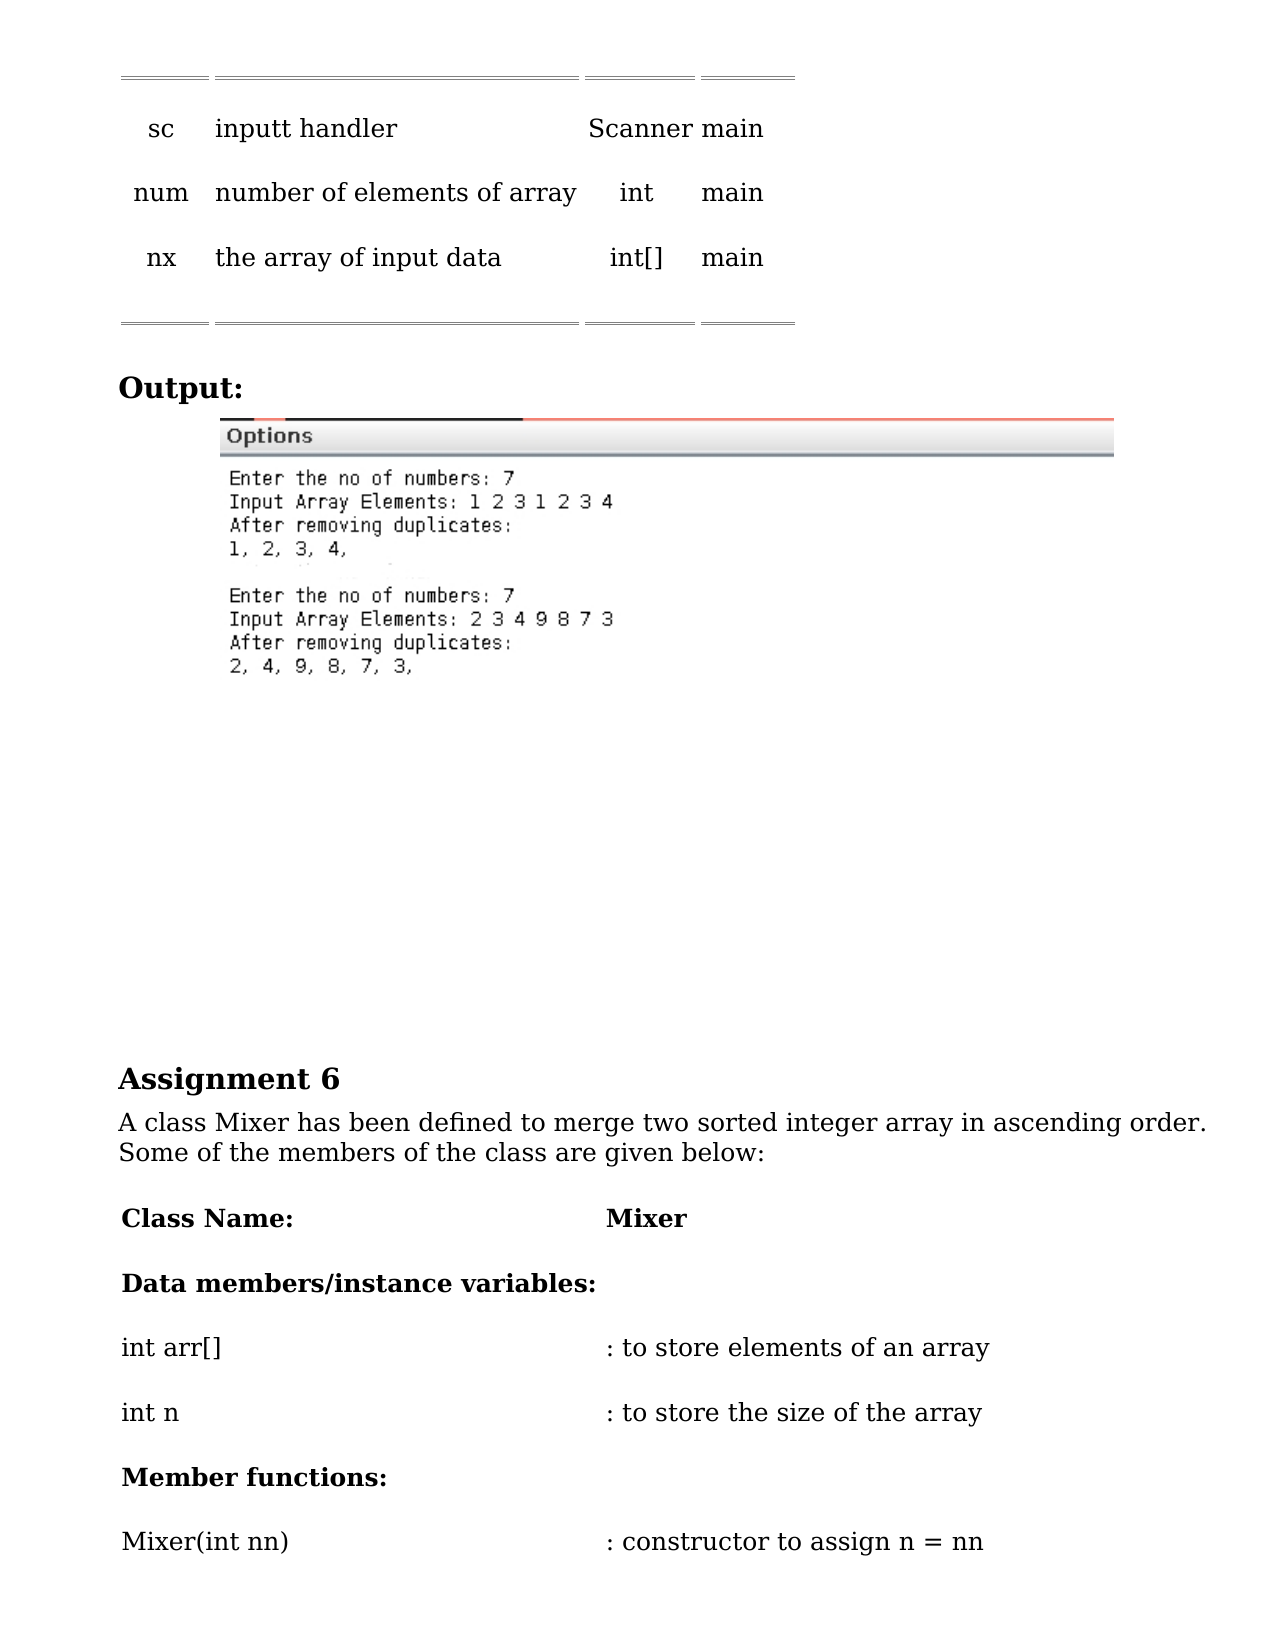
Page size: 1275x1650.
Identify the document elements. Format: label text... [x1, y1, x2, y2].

table_cell main [698, 176, 798, 240]
table_cell [698, 305, 798, 357]
table_cell [583, 305, 698, 357]
table_cell [698, 59, 798, 111]
table_cell main [698, 240, 798, 305]
table_header Mixer [603, 1201, 1226, 1266]
table_cell [212, 305, 582, 357]
table_cell : constructor to assign n = nn [603, 1524, 1226, 1589]
table_cell Scanner [583, 111, 698, 176]
table_cell num [118, 176, 212, 240]
table_cell the array of input data [212, 240, 582, 305]
table_cell nx [118, 240, 212, 305]
table_cell : to store the size of the array [603, 1395, 1226, 1459]
table_cell main [698, 111, 798, 176]
table_cell int arr[] [118, 1331, 603, 1395]
table_cell [603, 1266, 1226, 1331]
table_cell int n [118, 1395, 603, 1459]
table_cell Mixer(int nn) [118, 1524, 603, 1589]
table_cell number of elements of array [212, 176, 582, 240]
subtitle Assignment 6 [118, 1062, 1216, 1096]
table_cell Data members/instance variables: [118, 1266, 603, 1331]
table_cell [118, 305, 212, 357]
table_cell sc [118, 111, 212, 176]
table_cell [212, 59, 582, 111]
table_cell int [583, 176, 698, 240]
table_cell [118, 59, 212, 111]
table_cell [603, 1460, 1226, 1524]
table_header Class Name: [118, 1201, 603, 1266]
subtitle Output: [118, 371, 1216, 406]
table_cell Member functions: [118, 1460, 603, 1524]
picture [220, 418, 1114, 989]
table_cell [583, 59, 698, 111]
text A class Mixer has been defined to merge two sorted integer array in ascending order. Some of the members of the class are given below: [118, 1108, 1216, 1167]
table_cell int[] [583, 240, 698, 305]
table_cell : to store elements of an array [603, 1331, 1226, 1395]
table_cell inputt handler [212, 111, 582, 176]
